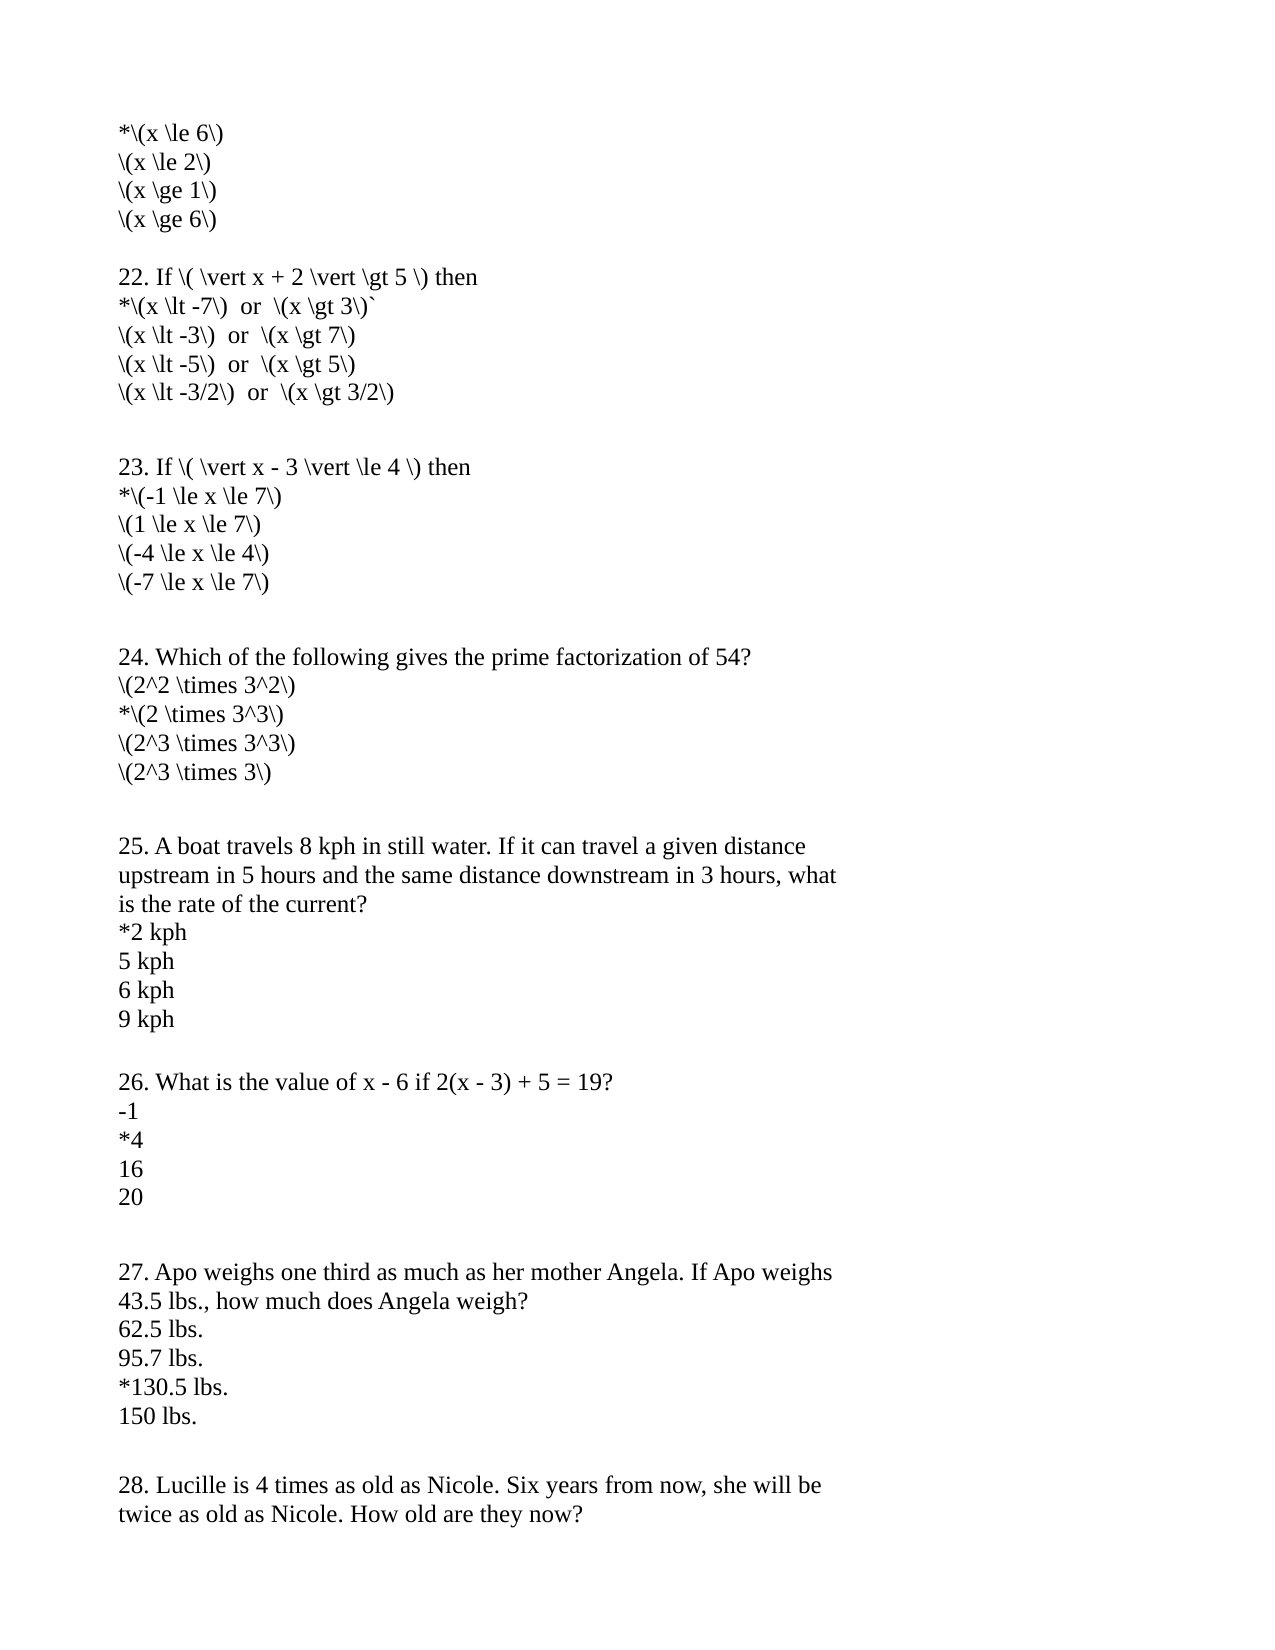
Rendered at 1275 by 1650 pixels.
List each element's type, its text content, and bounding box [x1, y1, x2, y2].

table_cell 23. If \( \vert x - 3 \vert \le 4 \) then *\(-1 \le x \le 7\) \(1 \le x \le 7\) \(-4 \le x \le 4\) \(-7 \le x \le 7\) [115, 452, 841, 642]
table_cell 26. What is the value of x - 6 if 2(x - 3) + 5 = 19? -1 *4 16 20 [115, 1068, 841, 1257]
table_cell *\(x \le 6\) \(x \le 2\) \(x \ge 1\) \(x \ge 6\) [115, 118, 841, 262]
table_cell 25. A boat travels 8 kph in still water. If it can travel a given distance upstream in 5 hours and the same distance downstream in 3 hours, what is the rate of the current? *2 kph 5 kph 6 kph 9 kph [115, 831, 841, 1067]
table_cell 24. Which of the following gives the prime factorization of 54? \(2^2 \times 3^2\) *\(2 \times 3^3\) \(2^3 \times 3^3\) \(2^3 \times 3\) [115, 642, 841, 831]
table_cell 27. Apo weighs one third as much as her mother Angela. If Apo weighs 43.5 lbs., how much does Angela weigh? 62.5 lbs. 95.7 lbs. *130.5 lbs. 150 lbs. [115, 1257, 841, 1470]
table_cell 28. Lucille is 4 times as old as Nicole. Six years from now, she will be twice as old as Nicole. How old are they now? [115, 1470, 841, 1532]
table_cell 22. If \( \vert x + 2 \vert \gt 5 \) then *\(x \lt -7\) or \(x \gt 3\)` \(x \lt -3\) or \(x \gt 7\) \(x \lt -5\) or \(x \gt 5\) \(x \lt -3/2\) or \(x \gt 3/2\) [115, 263, 841, 452]
